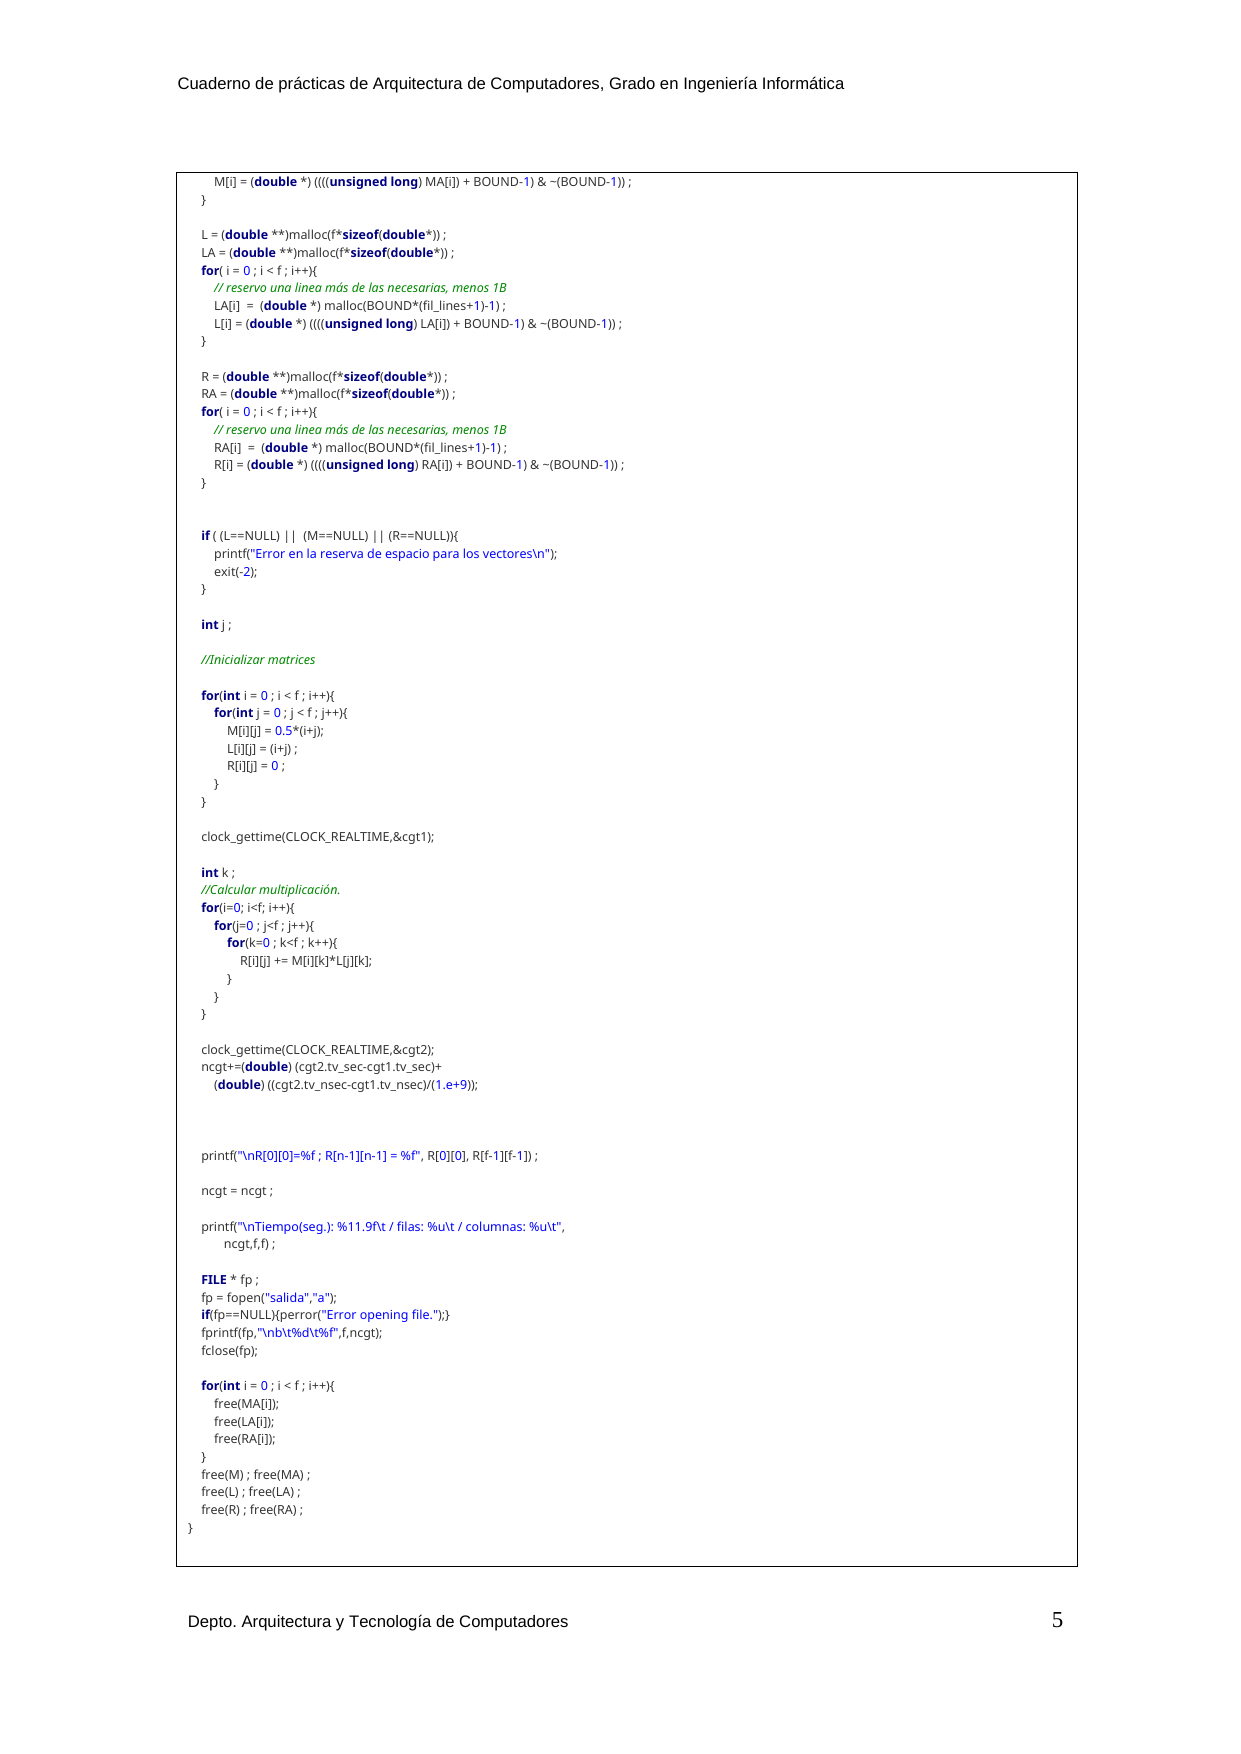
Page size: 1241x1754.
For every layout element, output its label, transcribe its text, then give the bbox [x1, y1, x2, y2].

table_header M[i] = (double *) ((((unsigned long) MA[i]) + BOUND-1) & ~(BOUND-1)) ; } L = (double **)malloc(f*sizeof(double*)) ; LA = (double **)malloc(f*sizeof(double*)) ; for( i = 0 ; i < f ; i++){ // reservo una linea más de las necesarias, menos 1B LA[i] = (double *) malloc(BOUND*(fil_lines+1)-1) ; L[i] = (double *) ((((unsigned long) LA[i]) + BOUND-1) & ~(BOUND-1)) ; } R = (double **)malloc(f*sizeof(double*)) ; RA = (double **)malloc(f*sizeof(double*)) ; for( i = 0 ; i < f ; i++){ // reservo una linea más de las necesarias, menos 1B RA[i] = (double *) malloc(BOUND*(fil_lines+1)-1) ; R[i] = (double *) ((((unsigned long) RA[i]) + BOUND-1) & ~(BOUND-1)) ; } if ( (L==NULL) || (M==NULL) || (R==NULL)){ printf("Error en la reserva de espacio para los vectores\n"); exit(-2); } int j ; //Inicializar matrices for(int i = 0 ; i < f ; i++){ for(int j = 0 ; j < f ; j++){ M[i][j] = 0.5*(i+j); L[i][j] = (i+j) ; R[i][j] = 0 ; } } clock_gettime(CLOCK_REALTIME,&cgt1); int k ; //Calcular multiplicación. for(i=0; i<f; i++){ for(j=0 ; j<f ; j++){ for(k=0 ; k<f ; k++){ R[i][j] += M[i][k]*L[j][k]; } } } clock_gettime(CLOCK_REALTIME,&cgt2); ncgt+=(double) (cgt2.tv_sec-cgt1.tv_sec)+ (double) ((cgt2.tv_nsec-cgt1.tv_nsec)/(1.e+9)); printf("\nR[0][0]=%f ; R[n-1][n-1] = %f", R[0][0], R[f-1][f-1]) ; ncgt = ncgt ; printf("\nTiempo(seg.): %11.9f\t / filas: %u\t / columnas: %u\t", ncgt,f,f) ; FILE * fp ; fp = fopen("salida","a"); if(fp==NULL){perror("Error opening file.");} fprintf(fp,"\nb\t%d\t%f",f,ncgt); fclose(fp); for(int i = 0 ; i < f ; i++){ free(MA[i]); free(LA[i]); free(RA[i]); } free(M) ; free(MA) ; free(L) ; free(LA) ; free(R) ; free(RA) ; } [177, 173, 1077, 1566]
